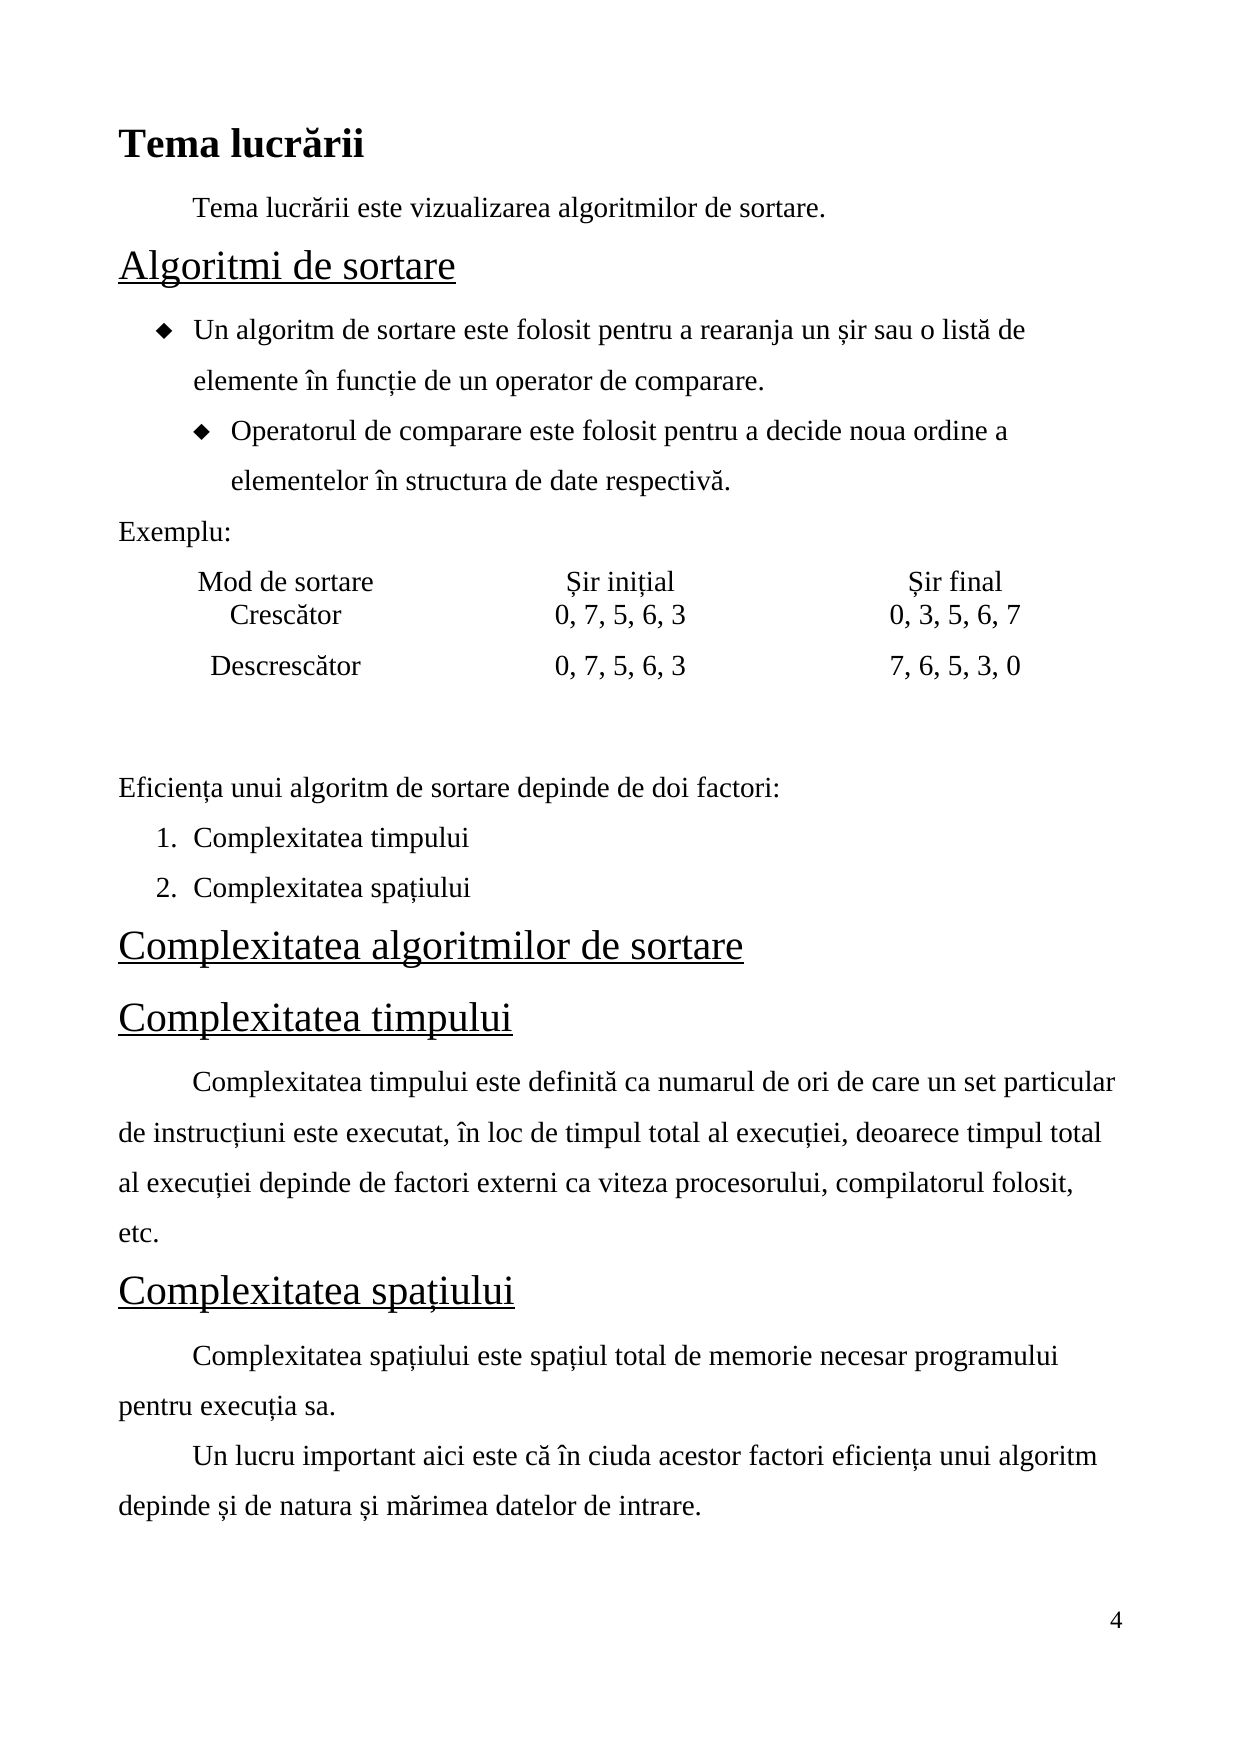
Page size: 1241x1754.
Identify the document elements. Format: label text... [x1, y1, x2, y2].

table_cell 7, 6, 5, 3, 0 [788, 648, 1122, 698]
text Complexitatea algoritmilor de sortare [118, 921, 1122, 969]
table_cell Descrescător [118, 648, 453, 698]
text Complexitatea spațiului este spațiul total de memorie necesar programului pentru execuția sa. [118, 1338, 1122, 1421]
text Complexitatea timpului [118, 993, 1122, 1041]
list Operatorul de comparare este folosit pentru a decide noua ordine a elementelor în structura de date respectivă. [193, 413, 1122, 497]
text Tema lucrării [118, 118, 1122, 166]
table_header Șir final [788, 564, 1122, 597]
table_cell 0, 7, 5, 6, 3 [453, 648, 788, 698]
table_cell 0, 7, 5, 6, 3 [453, 598, 788, 648]
table_cell 0, 3, 5, 6, 7 [788, 598, 1122, 648]
text Complexitatea spațiului [118, 1266, 1122, 1314]
text Complexitatea timpului este definită ca numarul de ori de care un set particular de instrucțiuni este executat, în loc de timpul total al execuției, deoarece timpul total al execuției depinde de factori externi ca viteza procesorului, compilatorul folosit, etc. [118, 1064, 1122, 1249]
table_header Mod de sortare [118, 564, 453, 597]
text Exemplu: [118, 514, 1122, 547]
text Tema lucrării este vizualizarea algoritmilor de sortare. [118, 190, 1122, 223]
table_cell Crescător [118, 598, 453, 648]
text Algoritmi de sortare [118, 240, 1122, 288]
list Complexitatea spațiului [156, 870, 1122, 904]
text Un lucru important aici este că în ciuda acestor factori eficiența unui algoritm depinde și de natura și mărimea datelor de intrare. [118, 1438, 1122, 1522]
text Eficiența unui algoritm de sortare depinde de doi factori: [118, 770, 1122, 803]
table_header Șir inițial [453, 564, 788, 597]
list Complexitatea timpului [156, 820, 1122, 854]
list Un algoritm de sortare este folosit pentru a rearanja un șir sau o listă de elemente în funcție de un operator de comparare. [156, 312, 1122, 396]
